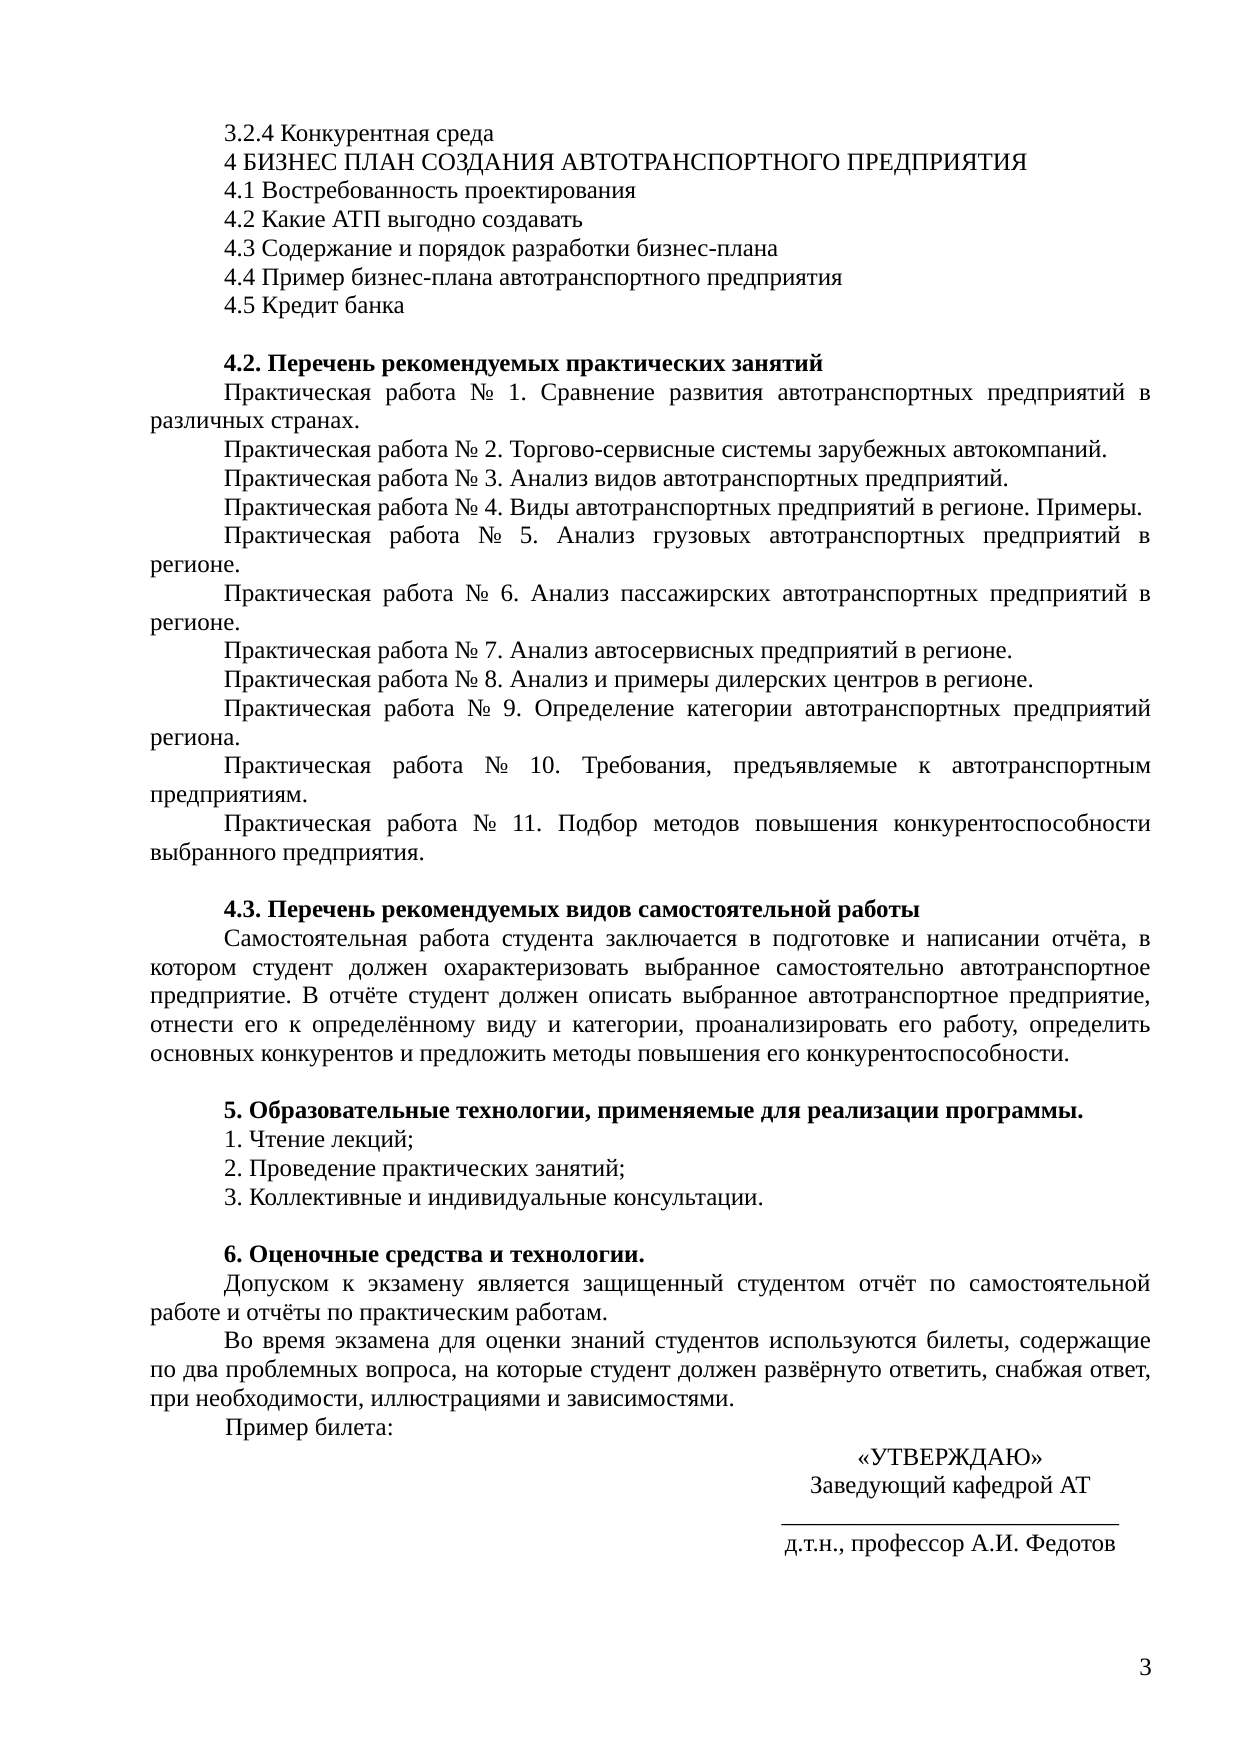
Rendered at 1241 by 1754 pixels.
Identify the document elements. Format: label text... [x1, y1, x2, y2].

text Практическая работа № 6. Анализ пассажирских автотранспортных предприятий в регионе. [150, 578, 1152, 636]
text 4.2. Перечень рекомендуемых практических занятий [150, 348, 1152, 377]
text Практическая работа № 1. Сравнение развития автотранспортных предприятий в различных странах. [150, 377, 1152, 434]
text 4 БИЗНЕС ПЛАН СОЗДАНИЯ АВТОТРАНСПОРТНОГО ПРЕДПРИЯТИЯ [150, 147, 1152, 176]
table_header «УТВЕРЖДАЮ» Заведующий кафедрой АТ ___________________________ д.т.н., профессор А.И. Федотов [726, 1442, 1168, 1578]
list Пример билета: [225, 1412, 1152, 1441]
text 3. Коллективные и индивидуальные консультации. [150, 1182, 1152, 1211]
text Практическая работа № 8. Анализ и примеры дилерских центров в регионе. [150, 664, 1152, 693]
text 3.2.4 Конкурентная среда [150, 118, 1152, 147]
list Во время экзамена для оценки знаний студентов используются билеты, содержащие по два проблемных вопроса, на которые студент должен развёрнуто ответить, снабжая ответ, при необходимости, иллюстрациями и зависимостями. [150, 1326, 1152, 1412]
text 4.5 Кредит банка [150, 291, 1152, 319]
table_cell [726, 1579, 1168, 1635]
text 5. Образовательные технологии, применяемые для реализации программы. [150, 1096, 1152, 1124]
text Практическая работа № 5. Анализ грузовых автотранспортных предприятий в регионе. [150, 521, 1152, 578]
text 2. Проведение практических занятий; [150, 1153, 1152, 1182]
text 4.1 Востребованность проектирования [150, 176, 1152, 204]
text 6. Оценочные средства и технологии. [150, 1239, 1152, 1268]
text 4.2 Какие АТП выгодно создавать [150, 204, 1152, 233]
text 4.4 Пример бизнес-плана автотранспортного предприятия [150, 262, 1152, 291]
text 1. Чтение лекций; [150, 1124, 1152, 1153]
text 4.3. Перечень рекомендуемых видов самостоятельной работы [150, 894, 1152, 923]
text Практическая работа № 11. Подбор методов повышения конкурентоспособности выбранного предприятия. [150, 808, 1152, 866]
text Практическая работа № 4. Виды автотранспортных предприятий в регионе. Примеры. [150, 492, 1152, 521]
table_header [139, 1442, 725, 1635]
text Практическая работа № 9. Определение категории автотранспортных предприятий региона. [150, 693, 1152, 751]
text Практическая работа № 10. Требования, предъявляемые к автотранспортным предприятиям. [150, 751, 1152, 808]
text 4.3 Содержание и порядок разработки бизнес-плана [150, 233, 1152, 262]
text Практическая работа № 2. Торгово-сервисные системы зарубежных автокомпаний. [150, 434, 1152, 463]
list Допуском к экзамену является защищенный студентом отчёт по самостоятельной работе и отчёты по практическим работам. [150, 1268, 1152, 1326]
text Практическая работа № 3. Анализ видов автотранспортных предприятий. [150, 463, 1152, 492]
text Практическая работа № 7. Анализ автосервисных предприятий в регионе. [150, 636, 1152, 664]
list Самостоятельная работа студента заключается в подготовке и написании отчёта, в котором студент должен охарактеризовать выбранное самостоятельно автотранспортное предприятие. В отчёте студент должен описать выбранное автотранспортное предприятие, отнести его к определённому виду и категории, проанализировать его работу, определить основных конкурентов и предложить методы повышения его конкурентоспособности. [150, 923, 1152, 1067]
